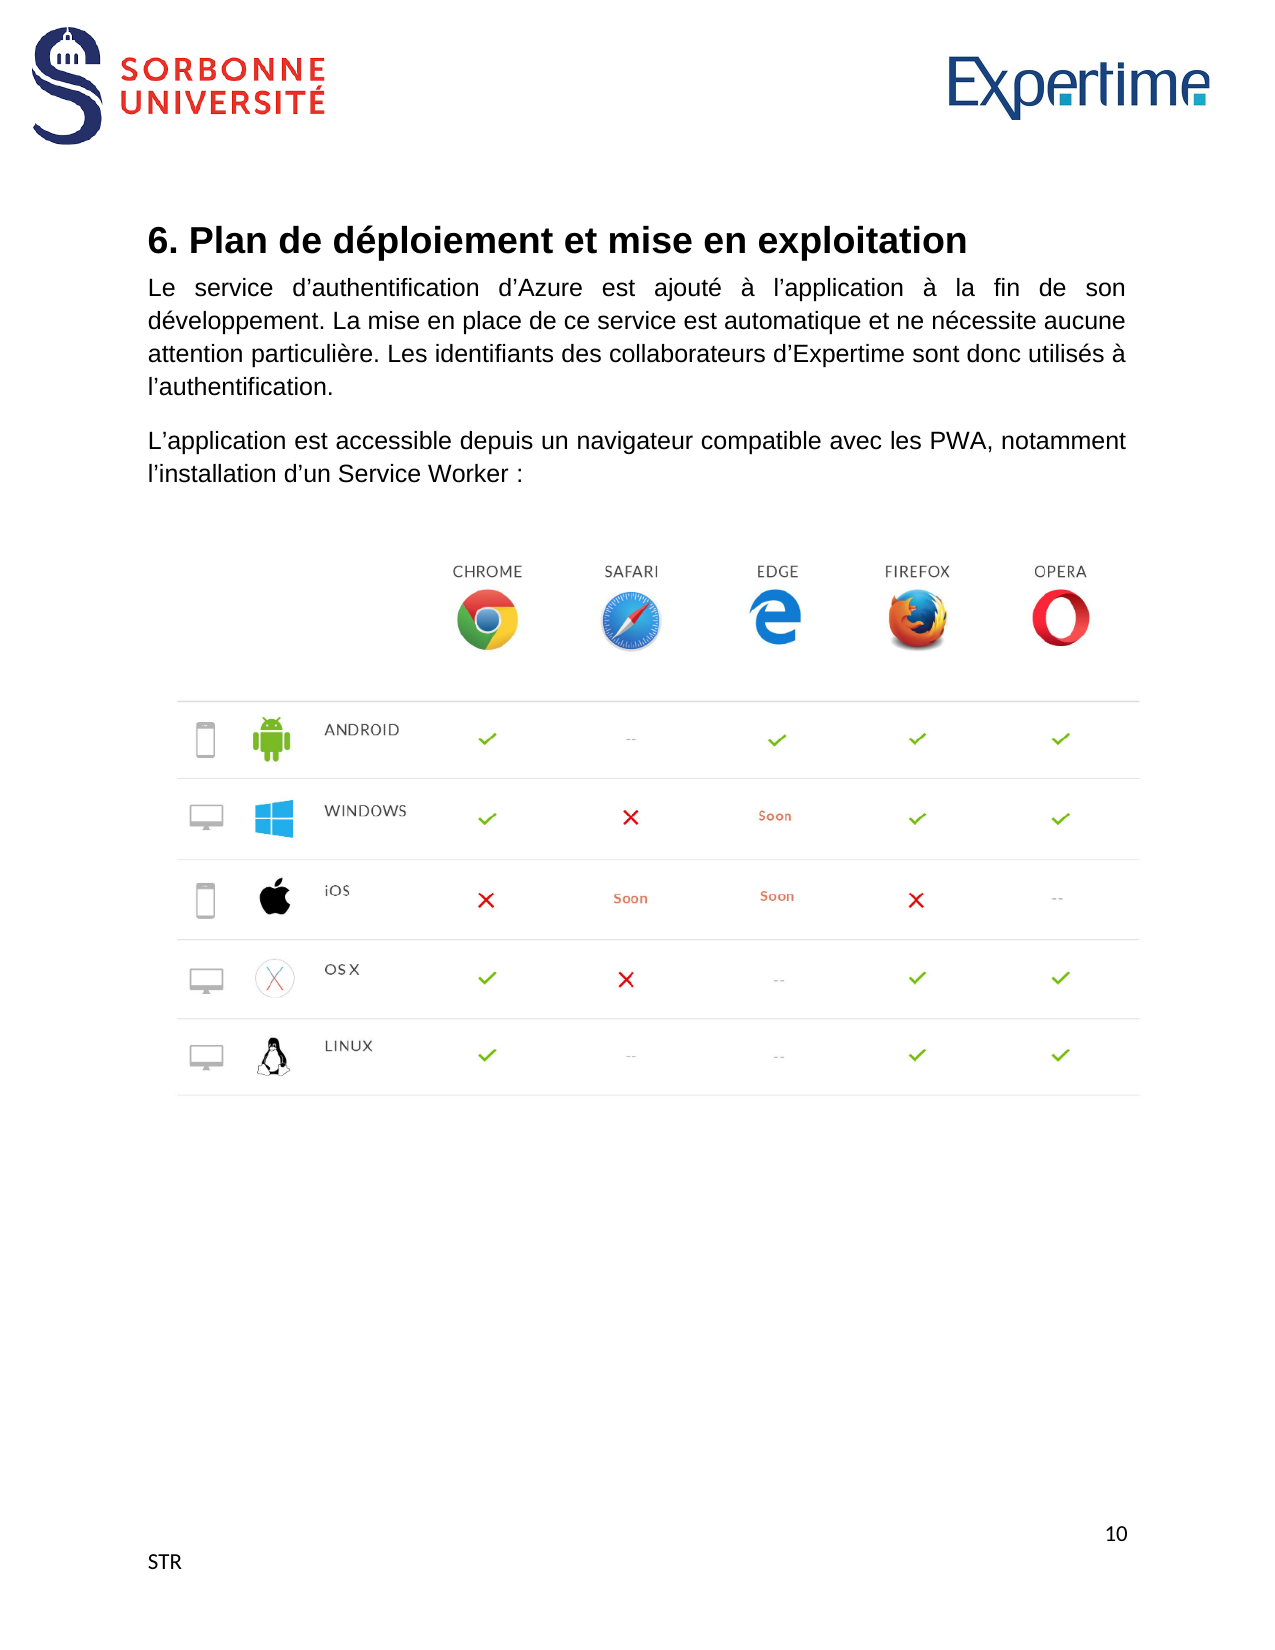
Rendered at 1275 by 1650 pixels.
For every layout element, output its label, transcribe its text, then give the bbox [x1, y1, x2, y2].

text Le service d’authentification d’Azure est ajouté à l’application à la fin de son développement. La mise en place de ce service est automatique et ne nécessite aucune attention particulière. Les identifiants des collaborateurs d’Expertime sont donc utilisés à l’authentification. [148, 273, 1127, 401]
picture [167, 558, 1148, 1101]
subtitle Plan de déploiement et mise en exploitation [147, 218, 1127, 262]
picture [945, 52, 1210, 120]
text L’application est accessible depuis un navigateur compatible avec les PWA, notamment l’installation d’un Service Worker : [148, 426, 1127, 488]
picture [31, 26, 325, 145]
